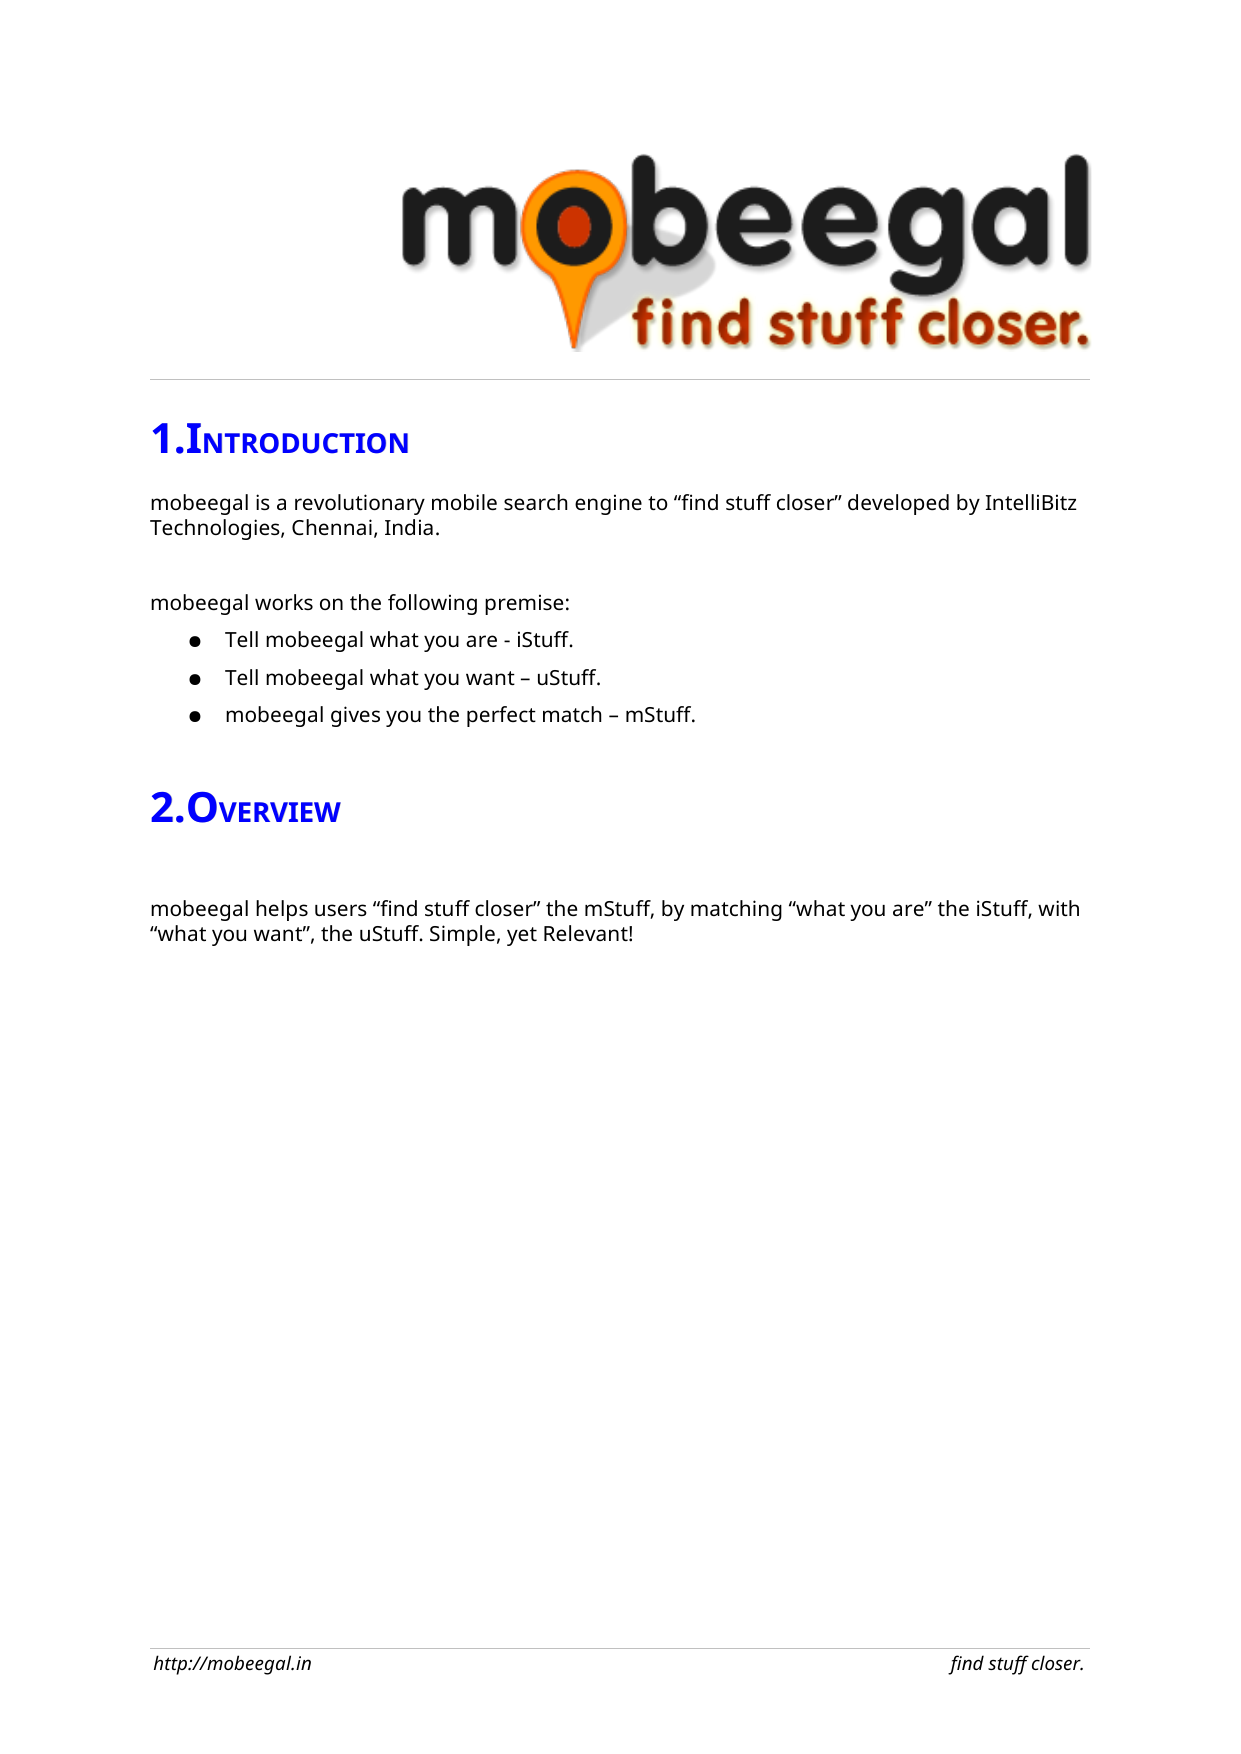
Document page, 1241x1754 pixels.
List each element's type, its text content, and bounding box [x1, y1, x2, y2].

text mobeegal is a revolutionary mobile search engine to “find stuff closer” developed by IntelliBitz Technologies, Chennai, India. [150, 490, 1090, 540]
list mobeegal gives you the perfect match – mStuff. [187, 703, 1090, 728]
list Tell mobeegal what you are - iStuff. [187, 628, 1090, 653]
text mobeegal helps users “find stuff closer” the mStuff, by matching “what you are” the iStuff, with “what you want”, the uStuff. Simple, yet Relevant! [150, 897, 1090, 947]
subtitle Overview [150, 778, 1090, 834]
text mobeegal works on the following premise: [150, 590, 1090, 615]
list Tell mobeegal what you want – uStuff. [187, 665, 1090, 690]
picture [399, 150, 1092, 352]
subtitle Introduction [150, 409, 1090, 465]
